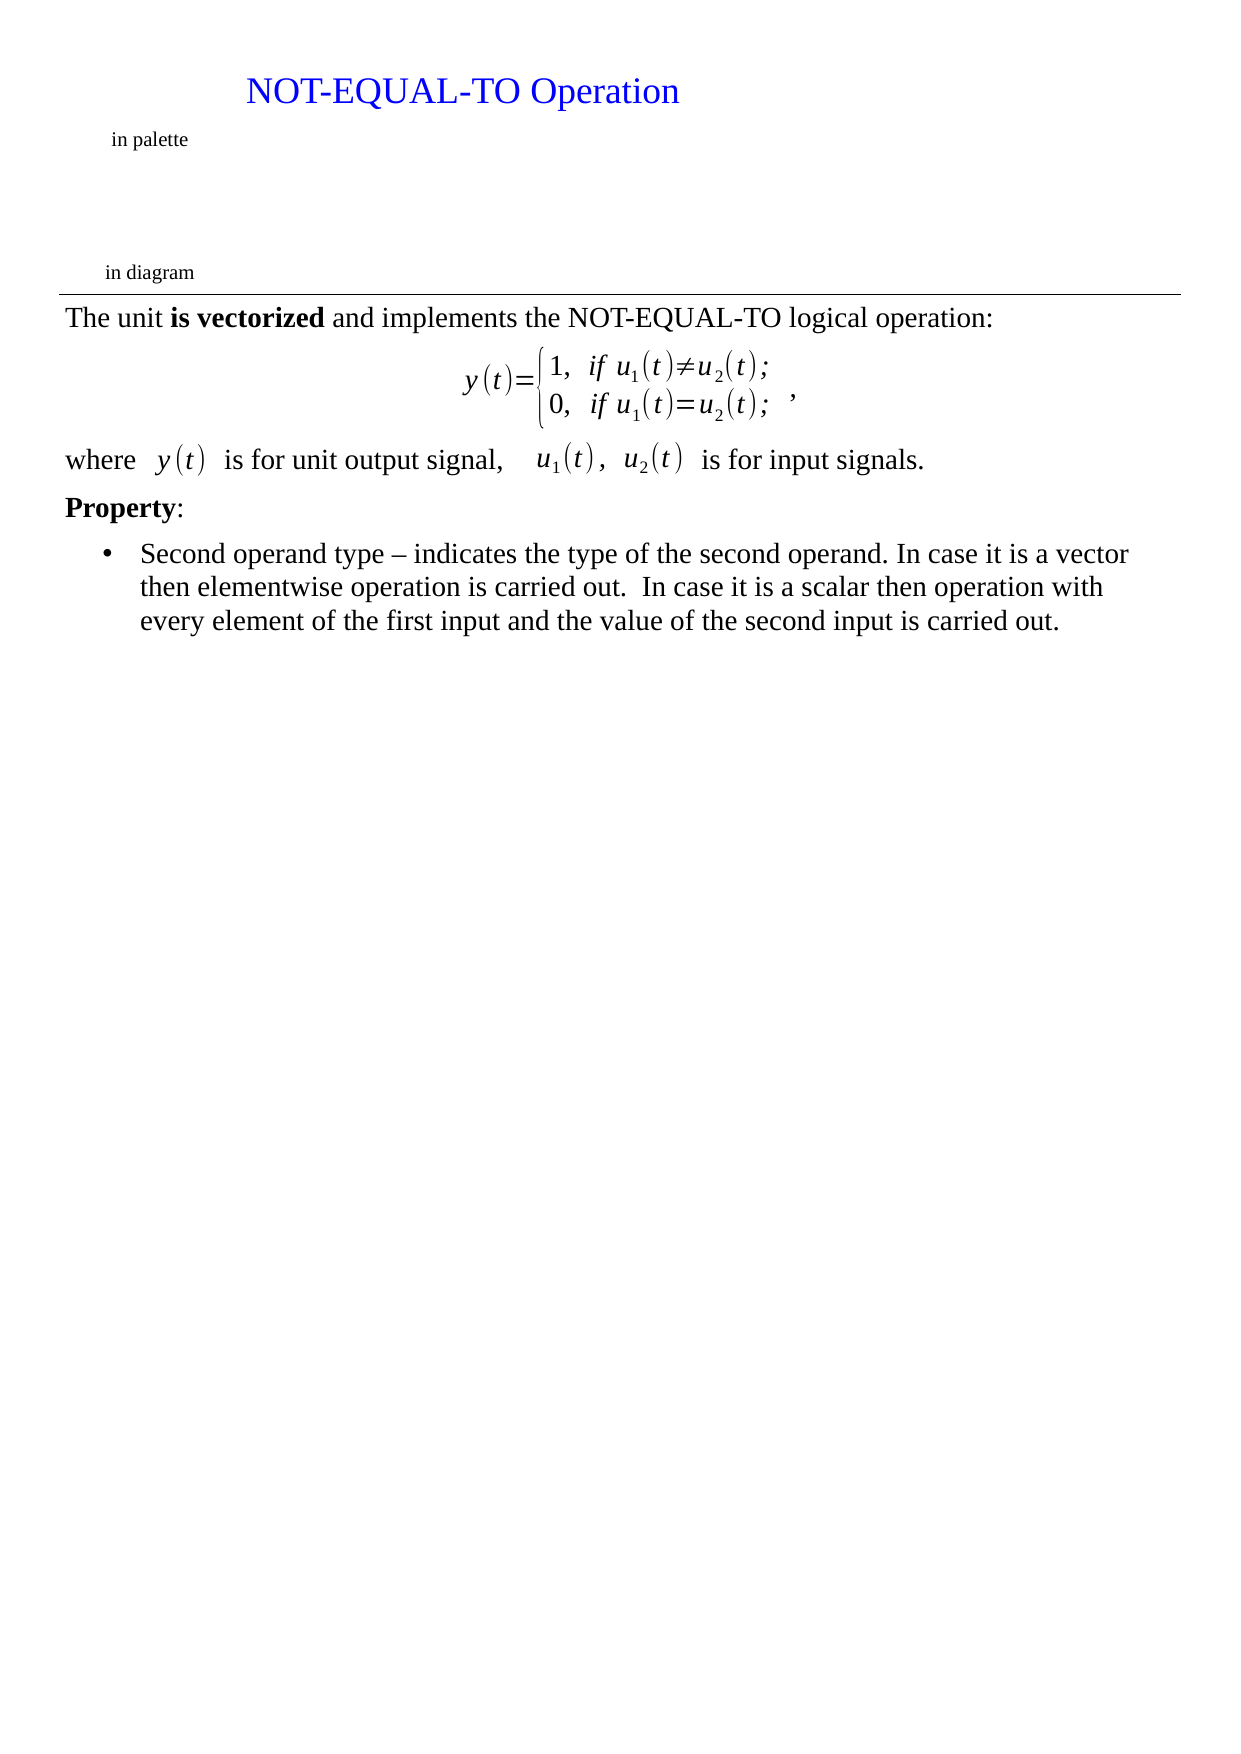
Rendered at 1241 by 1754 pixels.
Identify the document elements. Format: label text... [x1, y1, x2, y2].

table_header NOT-EQUAL-TO Operation [240, 59, 1181, 121]
table_cell The unit is vectorized and implements the NOT-EQUAL-TO logical operation: , whereis for unit output signal, is for input signals. Property: Second operand type – indicates the type of the second operand. In case it is a vector then elementwise operation is carried out. In case it is a scalar then operation with every element of the first input and the value of the second input is carried out. [59, 295, 1181, 655]
table_cell [240, 254, 1181, 294]
table_cell [59, 161, 240, 254]
table_cell in diagram [59, 254, 240, 294]
table_cell [240, 121, 1181, 161]
table_cell [240, 161, 1181, 254]
table_header [59, 59, 240, 121]
table_cell in palette [59, 121, 240, 161]
